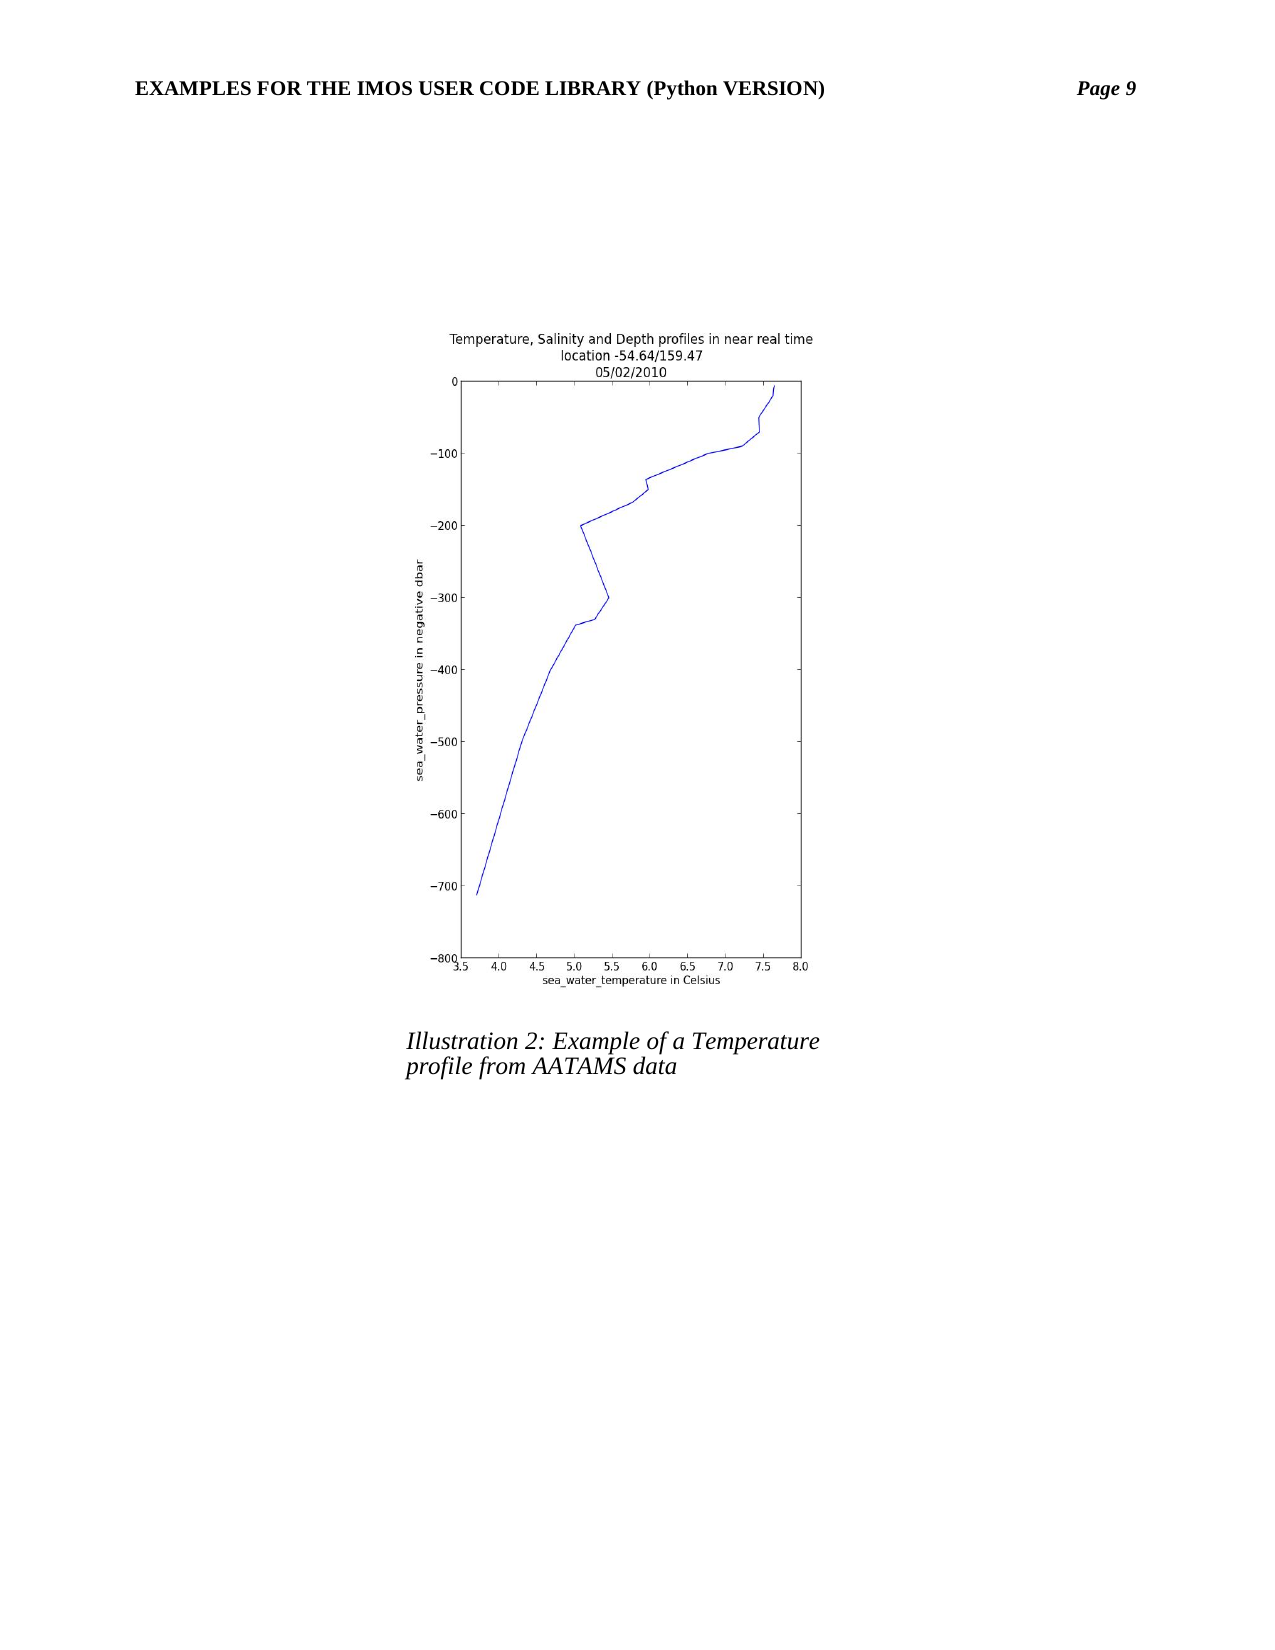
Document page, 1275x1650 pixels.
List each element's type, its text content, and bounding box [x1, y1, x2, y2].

picture [406, 309, 845, 1030]
text Illustration 2: Example of a Temperature profile from AATAMS data [406, 1030, 844, 1079]
